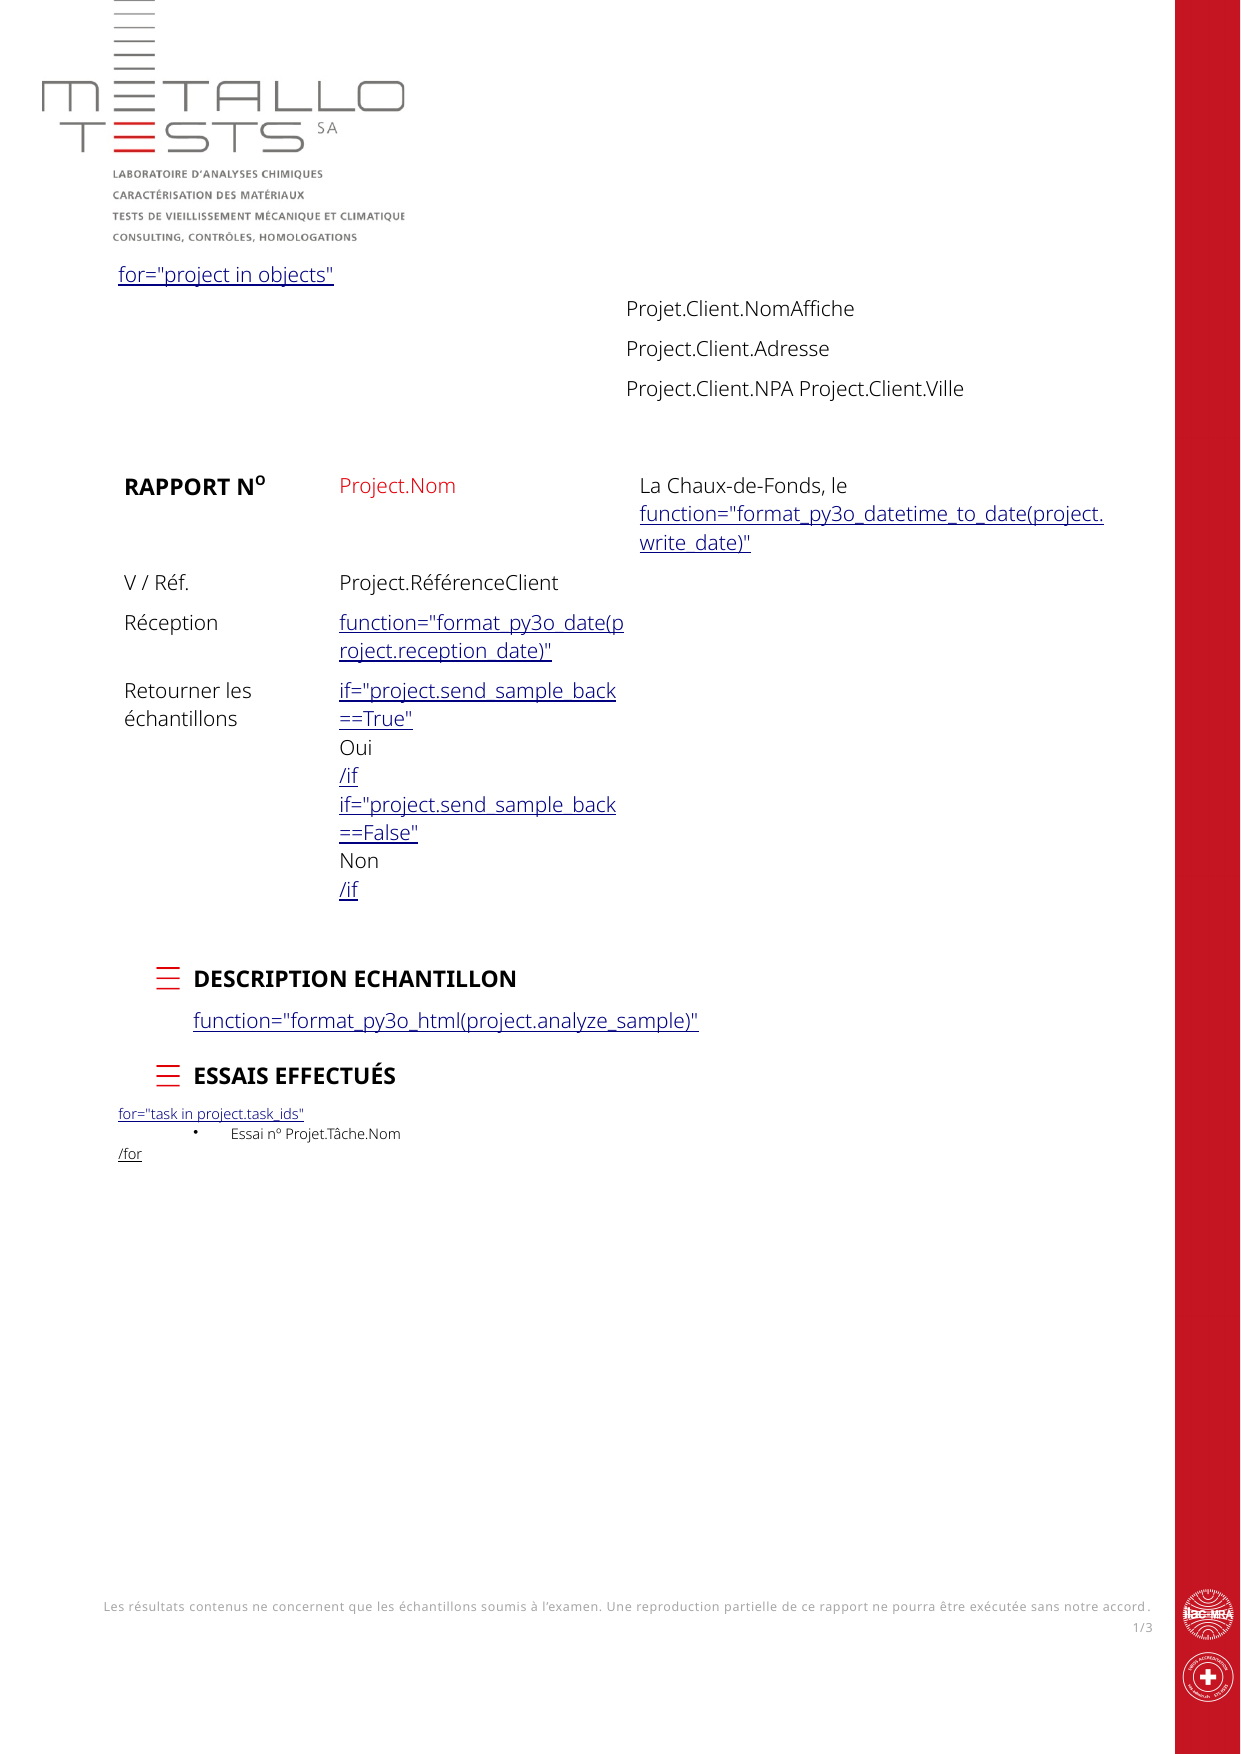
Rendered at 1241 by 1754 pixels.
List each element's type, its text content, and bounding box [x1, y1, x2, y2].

picture [1175, 0, 1241, 1754]
list Essai nº Projet.Tâche.Nom [193, 1123, 1122, 1143]
picture [42, 0, 405, 243]
table_header Projet.Client.NomAffiche [620, 289, 1122, 329]
table_cell Project.Client.Adresse [620, 329, 1122, 368]
subtitle DESCRIPTION ECHANTILLON [156, 963, 1122, 994]
list function="format_py3o_html(project.analyze_sample)" [156, 1006, 1122, 1035]
table_header RAPPORT no [118, 465, 333, 562]
table_cell Réception [118, 602, 333, 670]
text for="project in objects" [118, 260, 1122, 289]
subtitle ESSAIS EFFECTUéS [156, 1060, 1122, 1091]
table_cell Project.RéférenceClient [333, 562, 1122, 602]
table_cell V / Réf. [118, 562, 333, 602]
picture [156, 1064, 180, 1087]
table_cell [118, 369, 620, 408]
table_header [118, 289, 620, 329]
table_cell [634, 602, 1122, 670]
table_header Project.Nom [333, 465, 634, 562]
table_cell [118, 329, 620, 368]
table_header La Chaux-de-Fonds, le function="format_py3o_datetime_to_date(project.write_date)" [634, 465, 1122, 562]
text /for [118, 1143, 1122, 1163]
picture [156, 966, 180, 990]
table_cell Retourner les échantillons [118, 670, 333, 909]
table_cell if="project.send_sample_back==True" Oui /if if="project.send_sample_back==False" Non /if [333, 670, 634, 909]
table_cell Project.Client.NPA Project.Client.Ville [620, 369, 1122, 408]
table_cell [634, 670, 1122, 909]
text for="task in project.task_ids" [118, 1104, 1122, 1123]
table_cell function="format_py3o_date(project.reception_date)" [333, 602, 634, 670]
